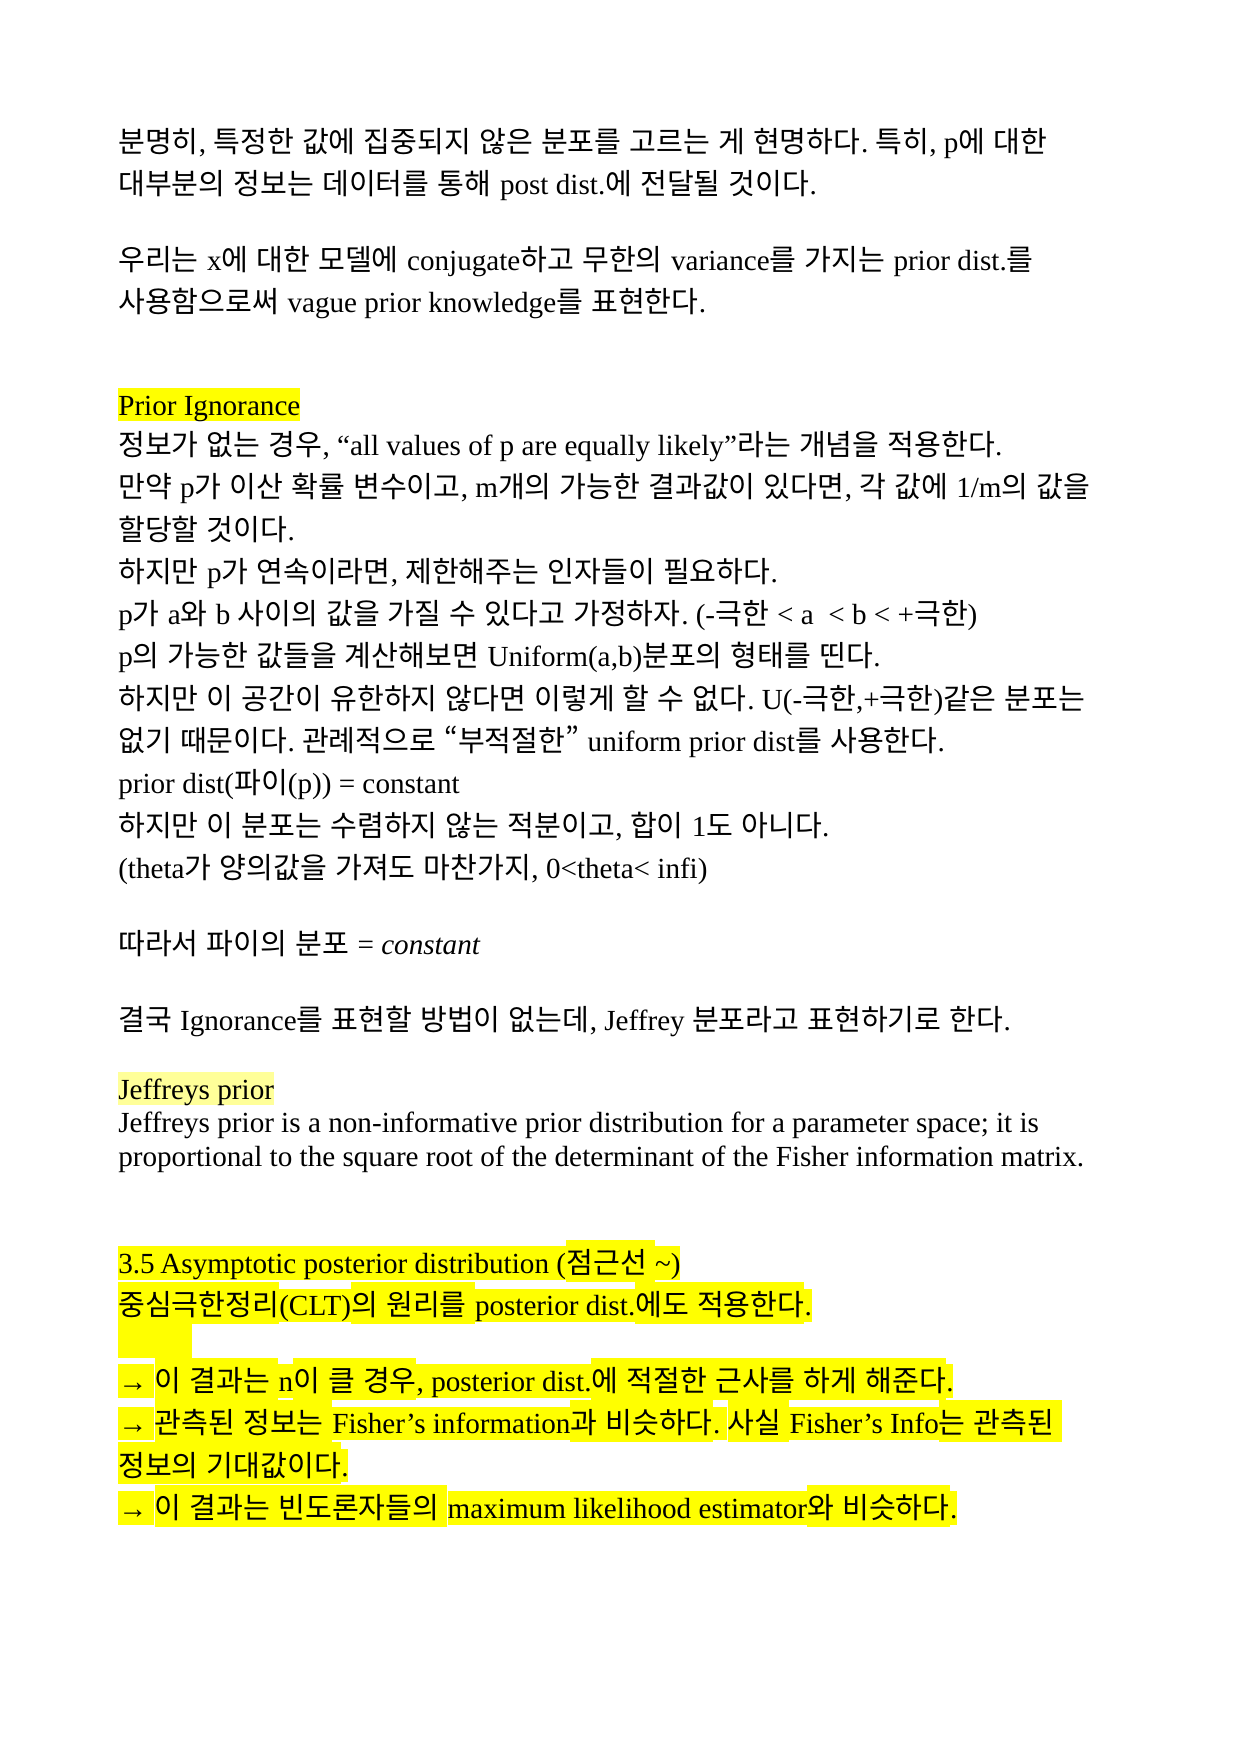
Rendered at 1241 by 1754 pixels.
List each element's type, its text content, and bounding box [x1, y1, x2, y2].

text → 이 결과는 빈도론자들의 maximum likelihood estimator와 비슷하다. [118, 1484, 1122, 1527]
text (theta가 양의값을 가져도 마찬가지, 0<theta< infi) [118, 844, 1122, 887]
text 결국 Ignorance를 표현할 방법이 없는데, Jeffrey 분포라고 표현하기로 한다. [118, 996, 1122, 1038]
text p가 a와 b 사이의 값을 가질 수 있다고 가정하자. (-극한 < a < b < +극한) [118, 591, 1122, 633]
text 따라서 파이의 분포 = constant [118, 920, 1122, 962]
text 만약 p가 이산 확률 변수이고, m개의 가능한 결과값이 있다면, 각 값에 1/m의 값을 할당할 것이다. [118, 464, 1122, 548]
text 분명히, 특정한 값에 집중되지 않은 분포를 고르는 게 현명하다. 특히, p에 대한 대부분의 정보는 데이터를 통해 post dist.에 전달될 것이다. [118, 118, 1122, 203]
text p의 가능한 값들을 계산해보면 Uniform(a,b)분포의 형태를 띤다. [118, 633, 1122, 675]
text 3.5 Asymptotic posterior distribution (점근선 ~) [118, 1239, 1122, 1282]
text → 이 결과는 n이 클 경우, posterior dist.에 적절한 근사를 하게 해준다. [118, 1358, 1122, 1400]
text 우리는 x에 대한 모델에 conjugate하고 무한의 variance를 가지는 prior dist.를 사용함으로써 vague prior knowledge를 표현한다. [118, 236, 1122, 321]
text → 관측된 정보는 Fisher’s information과 비슷하다. 사실 Fisher’s Info는 관측된 정보의 기대값이다. [118, 1400, 1122, 1484]
text Jeffreys prior is a non-informative prior distribution for a parameter space; it is proportional to the square root of the determinant of the Fisher information matrix. [118, 1105, 1122, 1172]
text prior dist(파이(p)) = constant [118, 760, 1122, 802]
text 하지만 이 공간이 유한하지 않다면 이렇게 할 수 없다. U(-극한,+극한)같은 분포는 없기 때문이다. 관례적으로 “부적절한” uniform prior dist를 사용한다. [118, 675, 1122, 760]
text Prior Ignorance [118, 388, 1122, 421]
text 하지만 이 분포는 수렴하지 않는 적분이고, 합이 1도 아니다. [118, 802, 1122, 844]
text 하지만 p가 연속이라면, 제한해주는 인자들이 필요하다. [118, 548, 1122, 591]
text 중심극한정리(CLT)의 원리를 posterior dist.에도 적용한다. [118, 1282, 1122, 1324]
text Jeffreys prior [118, 1072, 1122, 1105]
text 정보가 없는 경우, “all values of p are equally likely”라는 개념을 적용한다. [118, 421, 1122, 464]
